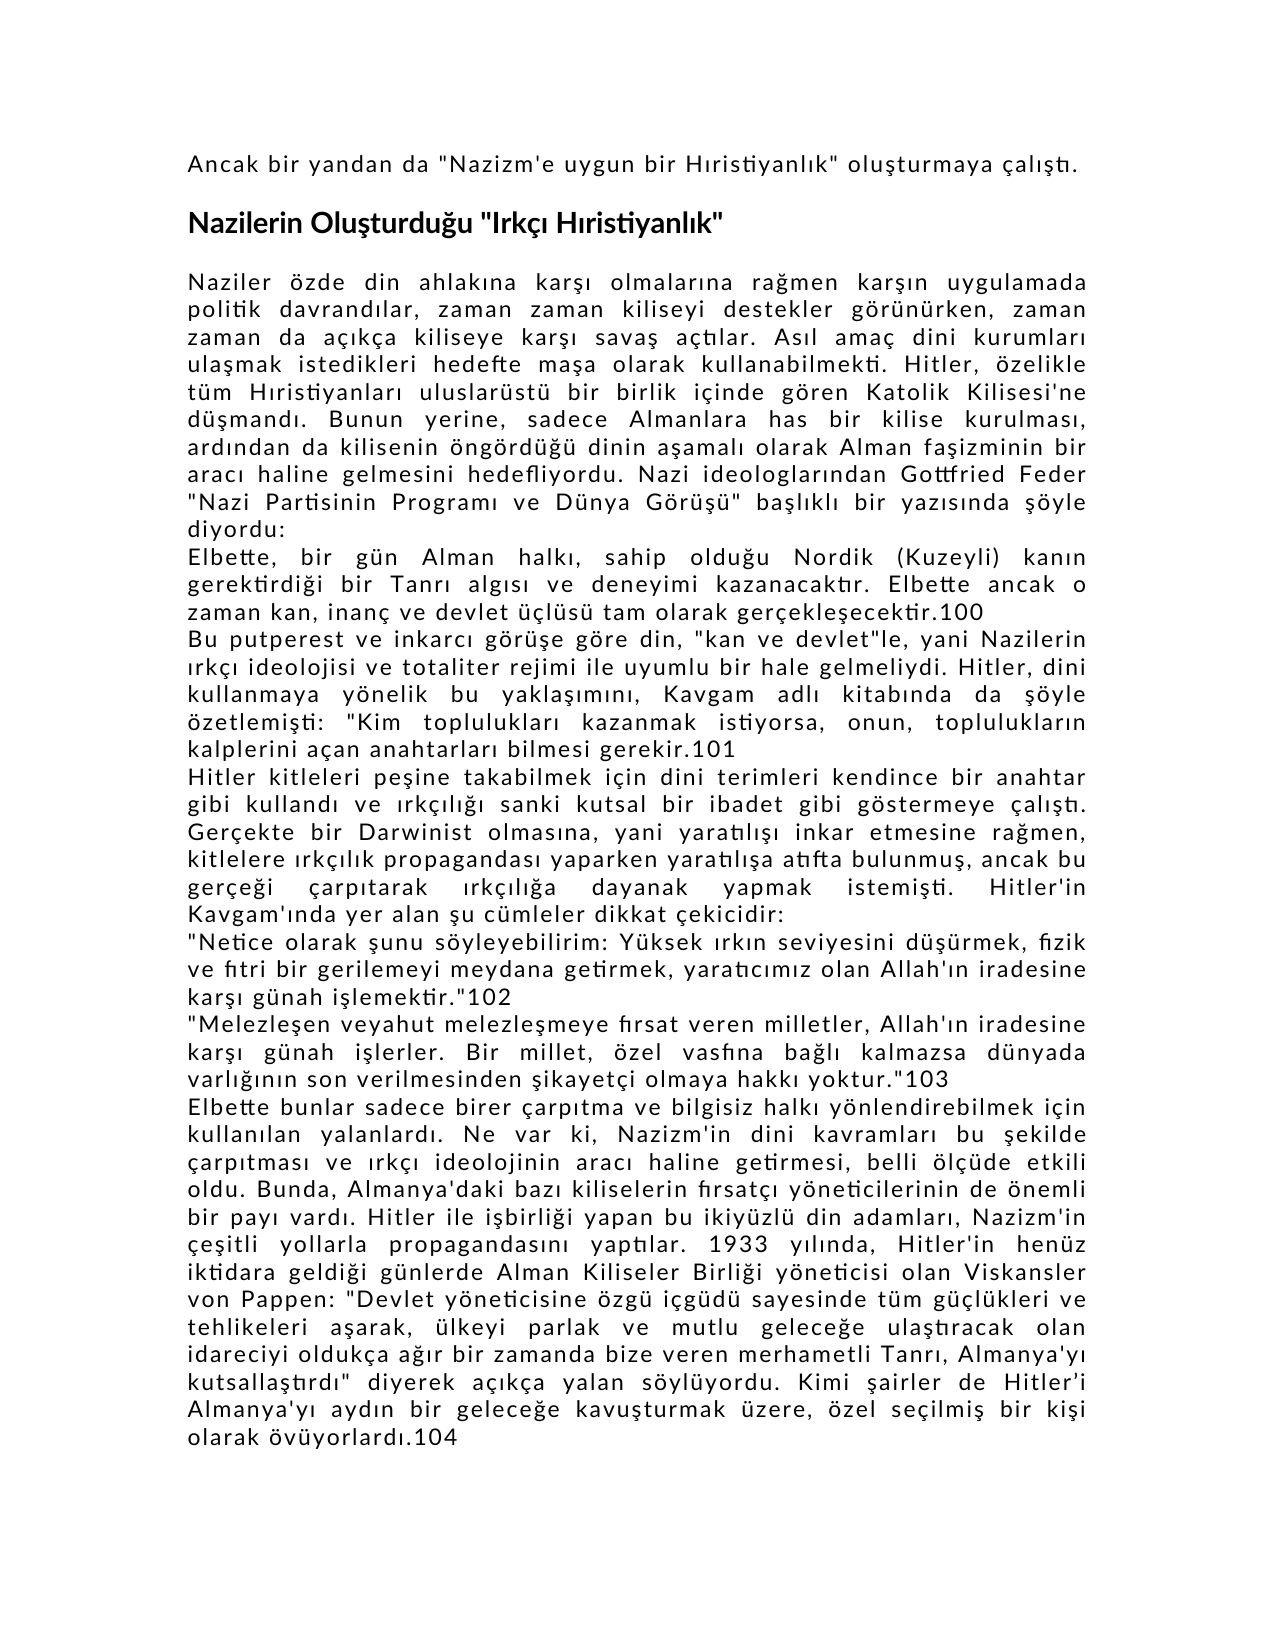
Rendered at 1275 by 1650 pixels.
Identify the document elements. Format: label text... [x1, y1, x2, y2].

text "Netice olarak şunu söyleyebilirim: Yüksek ırkın seviyesini düşürmek, fizik ve fıtri bir gerilemeyi meydana getirmek, yaratıcımız olan Allah'ın iradesine karşı günah işlemektir."102 [187, 927, 1087, 1010]
text Bu putperest ve inkarcı görüşe göre din, "kan ve devlet"le, yani Nazilerin ırkçı ideolojisi ve totaliter rejimi ile uyumlu bir hale gelmeliydi. Hitler, dini kullanmaya yönelik bu yaklaşımını, Kavgam adlı kitabında da şöyle özetlemişti: "Kim toplulukları kazanmak istiyorsa, onun, toplulukların kalplerini açan anahtarları bilmesi gerekir.101 [187, 625, 1087, 762]
text Naziler özde din ahlakına karşı olmalarına rağmen karşın uygulamada politik davrandılar, zaman zaman kiliseyi destekler görünürken, zaman zaman da açıkça kiliseye karşı savaş açtılar. Asıl amaç dini kurumları ulaşmak istedikleri hedefte maşa olarak kullanabilmekti. Hitler, özelikle tüm Hıristiyanları uluslarüstü bir birlik içinde gören Katolik Kilisesi'ne düşmandı. Bunun yerine, sadece Almanlara has bir kilise kurulması, ardından da kilisenin öngördüğü dinin aşamalı olarak Alman faşizminin bir aracı haline gelmesini hedefliyordu. Nazi ideologlarından Gottfried Feder "Nazi Partisinin Programı ve Dünya Görüşü" başlıklı bir yazısında şöyle diyordu: [187, 267, 1087, 542]
text Hitler kitleleri peşine takabilmek için dini terimleri kendince bir anahtar gibi kullandı ve ırkçılığı sanki kutsal bir ibadet gibi göstermeye çalıştı. Gerçekte bir Darwinist olmasına, yani yaratılışı inkar etmesine rağmen, kitlelere ırkçılık propagandası yaparken yaratılışa atıfta bulunmuş, ancak bu gerçeği çarpıtarak ırkçılığa dayanak yapmak istemişti. Hitler'in Kavgam'ında yer alan şu cümleler dikkat çekicidir: [187, 762, 1087, 927]
text Nazilerin Oluşturduğu "Irkçı Hıristiyanlık" [187, 205, 1087, 240]
text Elbette, bir gün Alman halkı, sahip olduğu Nordik (Kuzeyli) kanın gerektirdiği bir Tanrı algısı ve deneyimi kazanacaktır. Elbette ancak o zaman kan, inanç ve devlet üçlüsü tam olarak gerçekleşecektir.100 [187, 542, 1087, 625]
text Ancak bir yandan da "Nazizm'e uygun bir Hıristiyanlık" oluşturmaya çalıştı. [187, 150, 1087, 177]
text Elbette bunlar sadece birer çarpıtma ve bilgisiz halkı yönlendirebilmek için kullanılan yalanlardı. Ne var ki, Nazizm'in dini kavramları bu şekilde çarpıtması ve ırkçı ideolojinin aracı haline getirmesi, belli ölçüde etkili oldu. Bunda, Almanya'daki bazı kiliselerin fırsatçı yöneticilerinin de önemli bir payı vardı. Hitler ile işbirliği yapan bu ikiyüzlü din adamları, Nazizm'in çeşitli yollarla propagandasını yaptılar. 1933 yılında, Hitler'in henüz iktidara geldiği günlerde Alman Kiliseler Birliği yöneticisi olan Viskansler von Pappen: "Devlet yöneticisine özgü içgüdü sayesinde tüm güçlükleri ve tehlikeleri aşarak, ülkeyi parlak ve mutlu geleceğe ulaştıracak olan idareciyi oldukça ağır bir zamanda bize veren merhametli Tanrı, Almanya'yı kutsallaştırdı" diyerek açıkça yalan söylüyordu. Kimi şairler de Hitler’i Almanya'yı aydın bir geleceğe kavuşturmak üzere, özel seçilmiş bir kişi olarak övüyorlardı.104 [187, 1092, 1087, 1450]
text "Melezleşen veyahut melezleşmeye fırsat veren milletler, Allah'ın iradesine karşı günah işlerler. Bir millet, özel vasfına bağlı kalmazsa dünyada varlığının son verilmesinden şikayetçi olmaya hakkı yoktur."103 [187, 1010, 1087, 1092]
